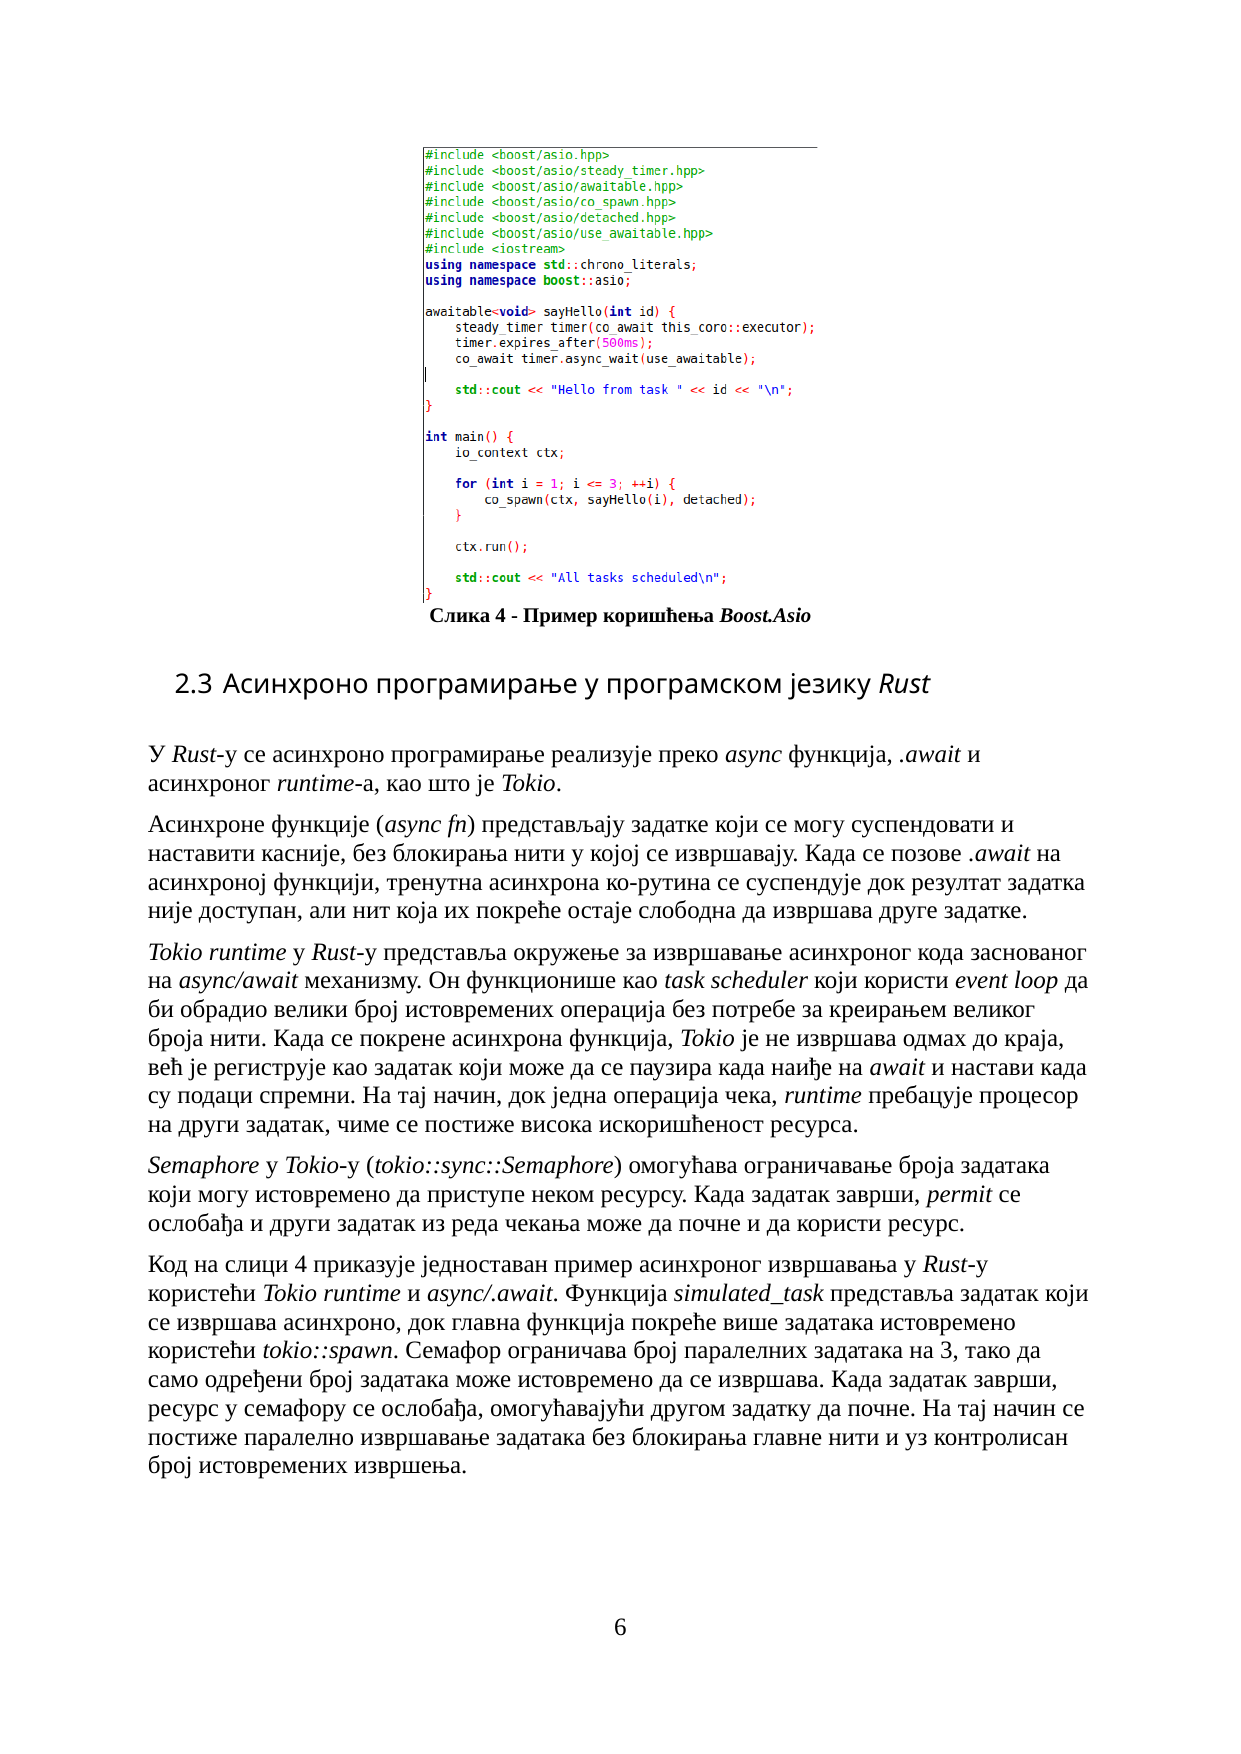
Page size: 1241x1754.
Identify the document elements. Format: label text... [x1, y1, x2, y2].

text Semaphore у Tokio-у (tokio::sync::Semaphore) омогућава ограничавање броја задатака који могу истовремено да приступе неком ресурсу. Када задатак заврши, permit се ослобађа и други задатак из реда чекања може да почне и да користи ресурс. [148, 1150, 1092, 1237]
subtitle Асинхроно програмирање у програмском језику Rust [174, 665, 1078, 702]
text Асинхроне функције (async fn) представљају задатке који се могу суспендовати и наставити касније, без блокирања нити у којој се извршавају. Када се позове .await на асинхроној функцији, тренутна асинхрона ко-рутина се суспендује док резултат задатка није доступан, али нит која их покреће остаје слободна да извршава друге задатке. [148, 809, 1092, 924]
text Код на слици 4 приказује једноставан пример асинхроног извршавања у Rust-у користећи Tokio runtime и async/.await. Функција simulated_task представља задатак који се извршава асинхроно, док главна функција покреће више задатака истовремено користећи tokio::spawn. Семафор ограничава број паралелних задатака на 3, тако да само одређени број задатака може истовремено да се извршава. Када задатак заврши, ресурс у семафору се ослобађа, омогућавајући другом задатку да почне. На тај начин се постиже паралелно извршавање задатака без блокирања главне нити и уз контролисан број истовремених извршења. [148, 1249, 1092, 1479]
text У Rust-у се асинхроно програмирање реализује преко async функција, .await и асинхроног runtime-а, као што је Tokio. [148, 739, 1092, 797]
text Слика 4 - Пример коришћења Boost.Asio [148, 148, 1092, 627]
text Tokio runtime у Rust-у представља окружење за извршавање асинхроног кода заснованог на async/await механизму. Он функционише као task scheduler који користи event loop да би обрадио велики број истовремених операција без потребе за креирањем великог броја нити. Када се покрене асинхрона функција, Tokio је не извршава одмах до краја, већ је регистрyје као задатак који може да се паузира када наиђе на await и настави када су подаци спремни. На тај начин, док једна операција чека, runtime пребацује процесор на други задатак, чиме се постиже висока искоришћеност ресурса. [148, 937, 1092, 1138]
picture [423, 147, 818, 603]
